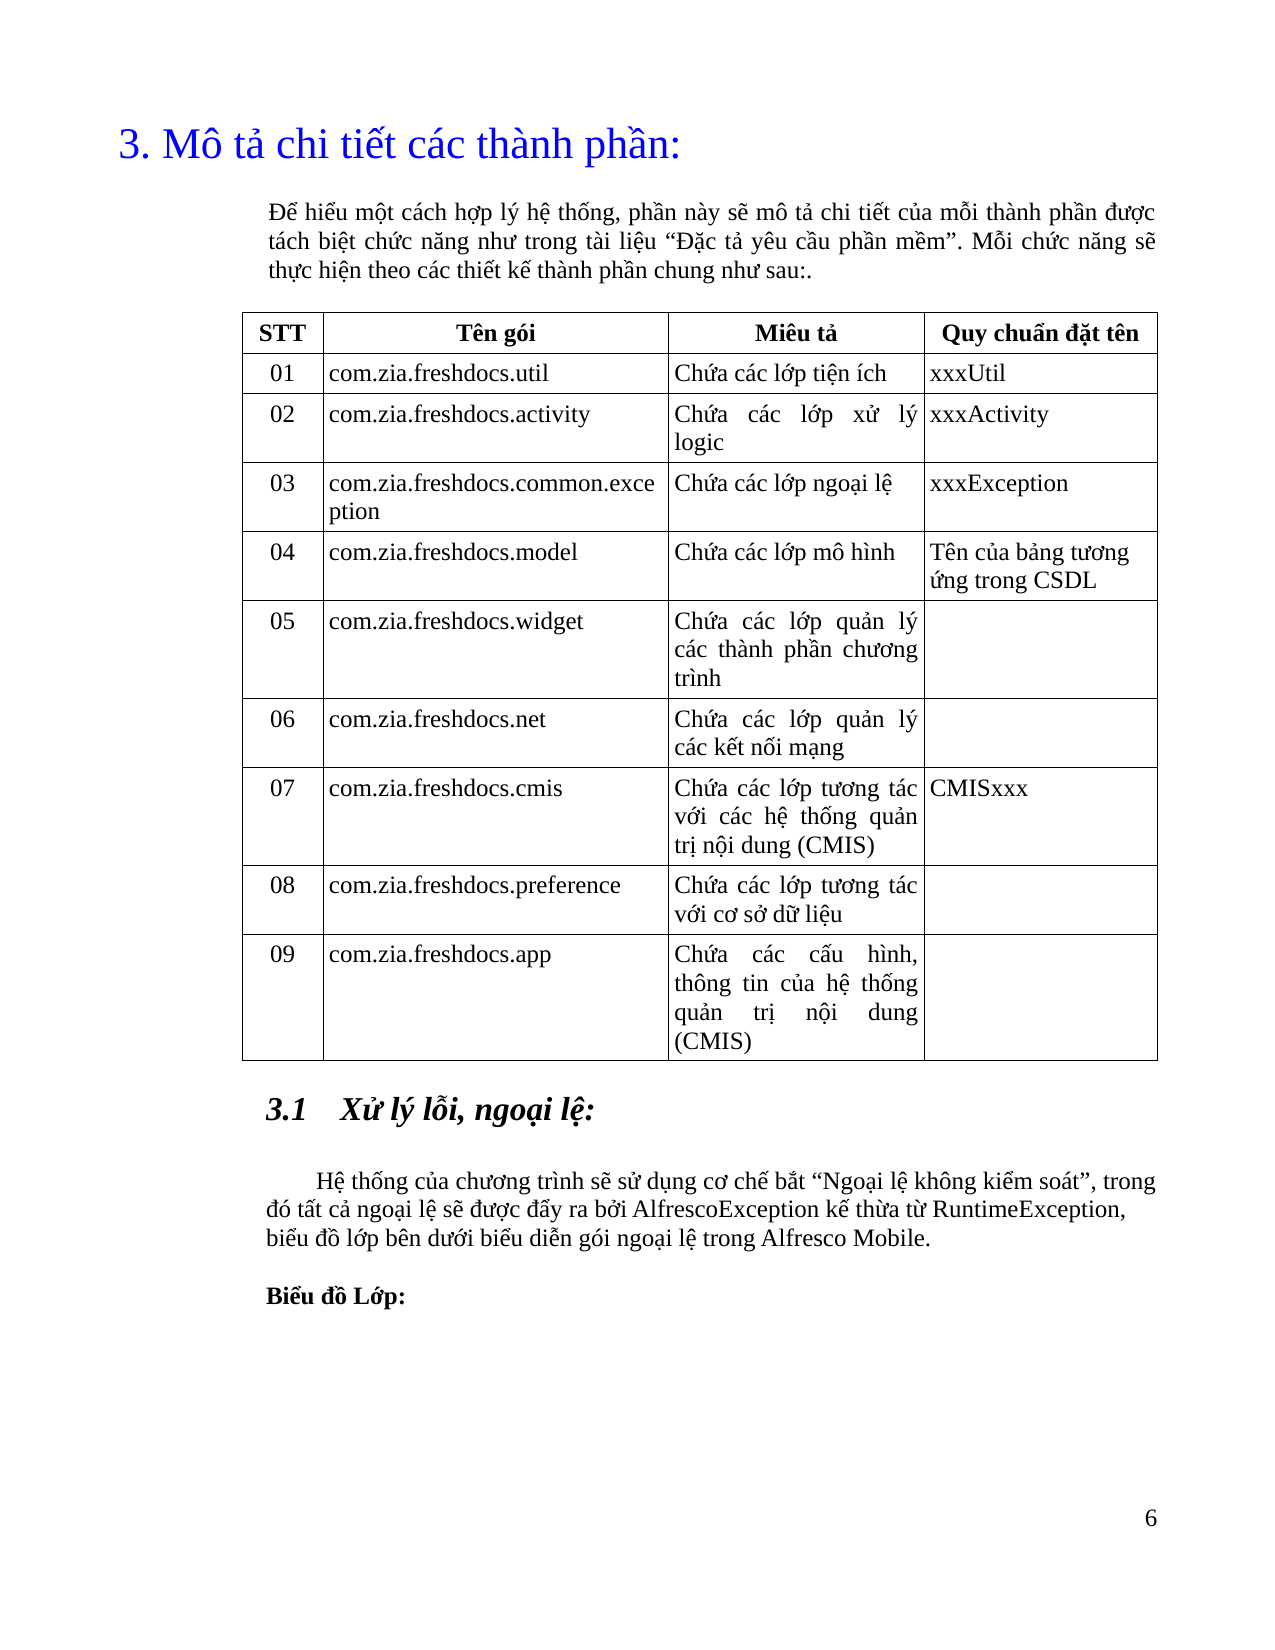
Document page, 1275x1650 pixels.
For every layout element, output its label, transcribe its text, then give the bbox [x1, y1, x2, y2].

table_cell com.zia.freshdocs.model [324, 532, 668, 600]
table_cell com.zia.freshdocs.activity [324, 394, 668, 462]
subtitle 3. Mô tả chi tiết các thành phần: [116, 118, 1157, 168]
table_cell Tên của bảng tương ứng trong CSDL [925, 532, 1157, 600]
table_cell Chứa các lớp tương tác với các hệ thống quản trị nội dung (CMIS) [669, 768, 924, 865]
table_cell com.zia.freshdocs.widget [324, 601, 668, 698]
table_cell com.zia.freshdocs.preference [324, 866, 668, 934]
table_header Quy chuẩn đặt tên [925, 313, 1157, 352]
table_cell 04 [243, 532, 323, 600]
table_cell Chứa các cấu hình, thông tin của hệ thống quản trị nội dung (CMIS) [669, 935, 924, 1060]
table_cell CMISxxx [925, 768, 1157, 865]
table_cell 03 [243, 463, 323, 531]
table_cell xxxActivity [925, 394, 1157, 462]
table_cell 06 [243, 699, 323, 767]
table_cell Chứa các lớp quản lý các kết nối mạng [669, 699, 924, 767]
text Biểu đồ Lớp: [266, 1281, 1157, 1309]
table_cell Chứa các lớp tương tác với cơ sở dữ liệu [669, 866, 924, 934]
table_header STT [243, 313, 323, 352]
table_cell [925, 935, 1157, 1060]
table_cell Chứa các lớp xử lý logic [669, 394, 924, 462]
table_header Miêu tả [669, 313, 924, 352]
table_cell com.zia.freshdocs.common.exception [324, 463, 668, 531]
table_cell com.zia.freshdocs.net [324, 699, 668, 767]
table_cell com.zia.freshdocs.cmis [324, 768, 668, 865]
table_cell 07 [243, 768, 323, 865]
list Xử lý lỗi, ngoại lệ: [266, 1089, 1157, 1127]
table_cell com.zia.freshdocs.app [324, 935, 668, 1060]
table_cell 05 [243, 601, 323, 698]
table_cell Chứa các lớp ngoại lệ [669, 463, 924, 531]
table_cell xxxException [925, 463, 1157, 531]
table_cell [925, 866, 1157, 934]
table_cell 02 [243, 394, 323, 462]
table_cell Chứa các lớp tiện ích [669, 354, 924, 393]
list Để hiểu một cách hợp lý hệ thống, phần này sẽ mô tả chi tiết của mỗi thành phần được tách biệt chức năng như trong tài liệu “Đặc tả yêu cầu phần mềm”. Mỗi chức năng sẽ thực hiện theo các thiết kế thành phần chung như sau:. [231, 197, 1157, 283]
table_cell 08 [243, 866, 323, 934]
table_cell 01 [243, 354, 323, 393]
table_cell Chứa các lớp quản lý các thành phần chương trình [669, 601, 924, 698]
table_cell [925, 601, 1157, 698]
table_header Tên gói [324, 313, 668, 352]
table_cell [925, 699, 1157, 767]
table_cell xxxUtil [925, 354, 1157, 393]
table_cell Chứa các lớp mô hình [669, 532, 924, 600]
table_cell 09 [243, 935, 323, 1060]
table_cell com.zia.freshdocs.util [324, 354, 668, 393]
text Hệ thống của chương trình sẽ sử dụng cơ chế bắt “Ngoại lệ không kiểm soát”, trong đó tất cả ngoại lệ sẽ được đẩy ra bởi AlfrescoException kế thừa từ RuntimeException, biểu đồ lớp bên dưới biểu diễn gói ngoại lệ trong Alfresco Mobile. [266, 1166, 1157, 1252]
